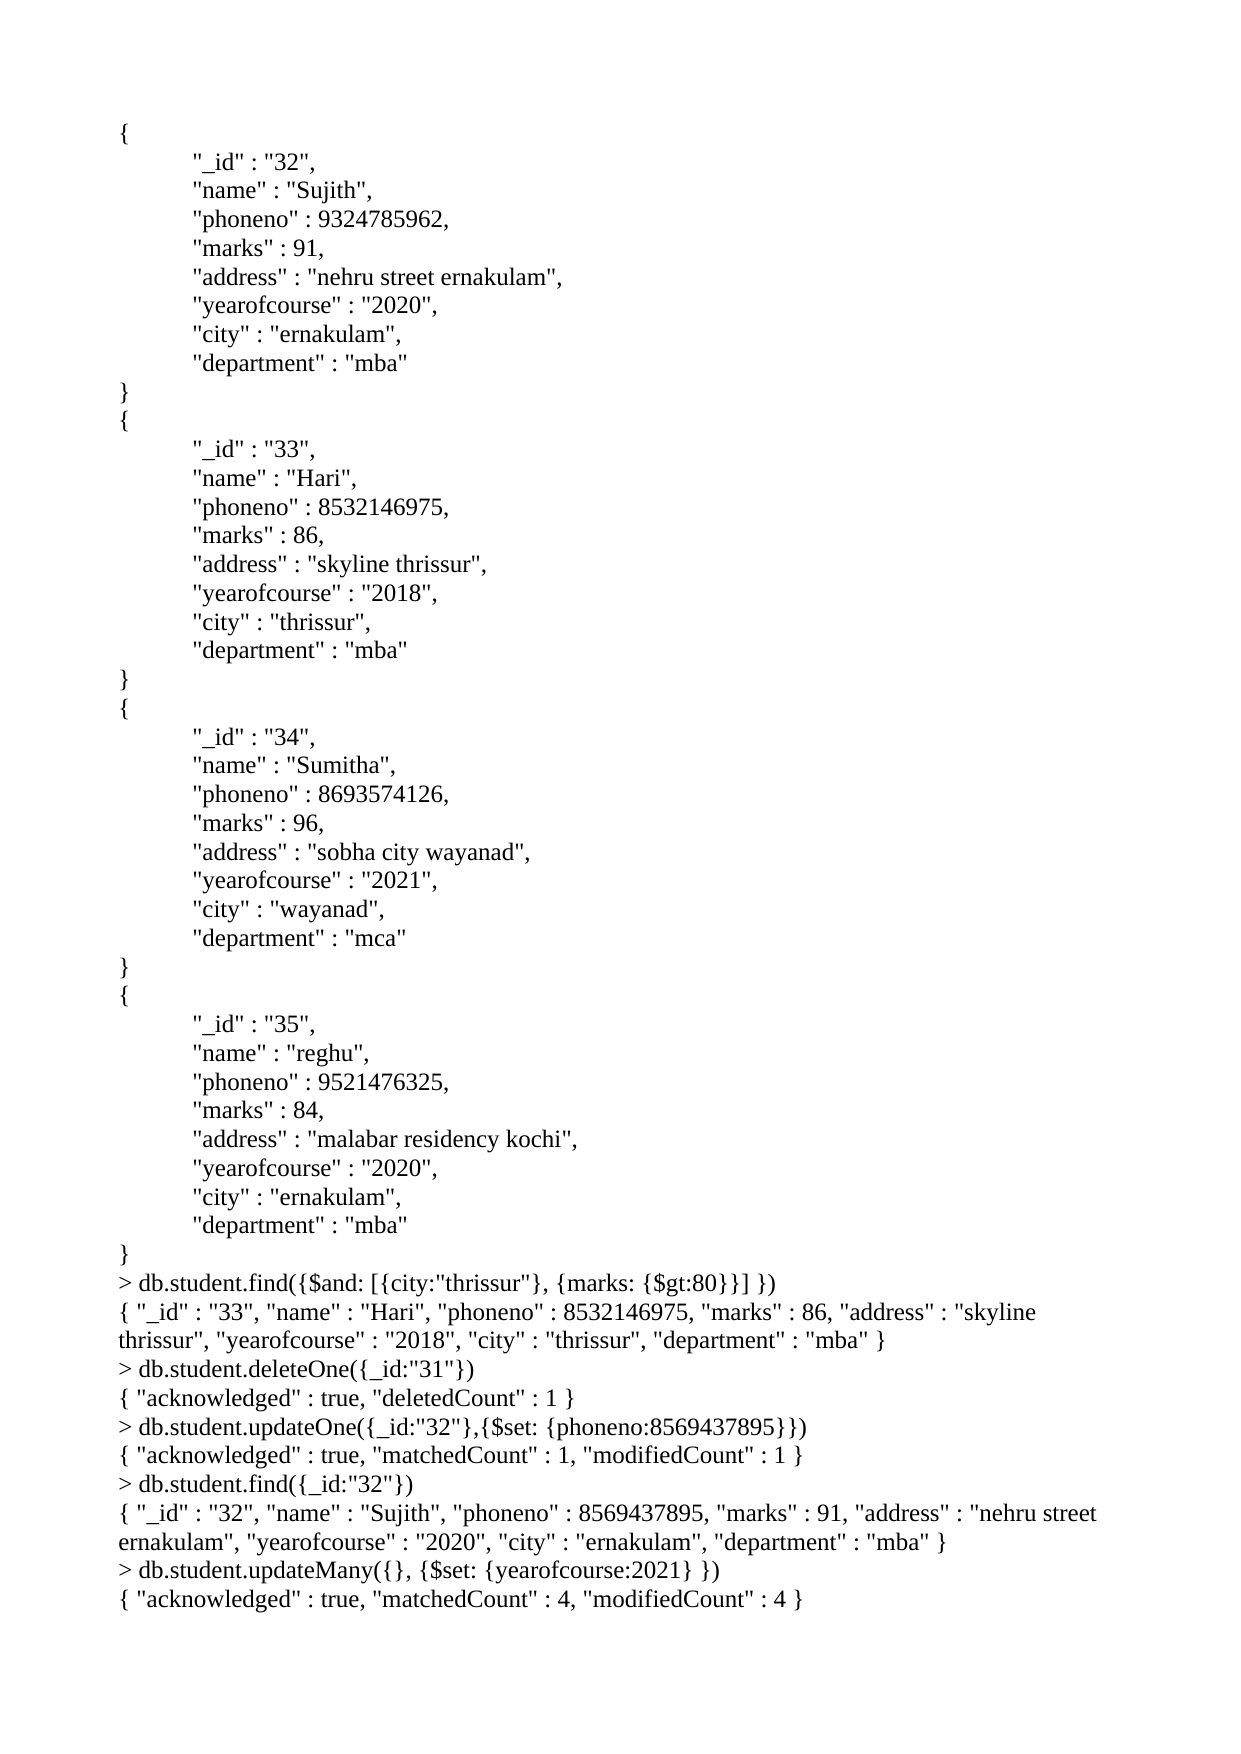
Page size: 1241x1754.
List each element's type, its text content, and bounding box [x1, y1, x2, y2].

text "department" : "mba" [118, 636, 1122, 664]
text "address" : "nehru street ernakulam", [118, 262, 1122, 291]
text "phoneno" : 9324785962, [118, 204, 1122, 233]
text { "_id" : "33", "name" : "Hari", "phoneno" : 8532146975, "marks" : 86, "address" : "skyline thrissur", "yearofcourse" : "2018", "city" : "thrissur", "department" : "mba" } [118, 1297, 1122, 1354]
text "yearofcourse" : "2021", [118, 866, 1122, 894]
text { "acknowledged" : true, "matchedCount" : 1, "modifiedCount" : 1 } [118, 1441, 1122, 1469]
text { "acknowledged" : true, "deletedCount" : 1 } [118, 1383, 1122, 1412]
text > db.student.find({$and: [{city:"thrissur"}, {marks: {$gt:80}}] }) [118, 1268, 1122, 1297]
text { "acknowledged" : true, "matchedCount" : 4, "modifiedCount" : 4 } [118, 1584, 1122, 1613]
text "department" : "mba" [118, 1211, 1122, 1239]
text "name" : "Hari", [118, 463, 1122, 492]
text "phoneno" : 9521476325, [118, 1067, 1122, 1096]
text "department" : "mca" [118, 923, 1122, 952]
text "address" : "skyline thrissur", [118, 549, 1122, 578]
text "name" : "reghu", [118, 1038, 1122, 1067]
text "phoneno" : 8532146975, [118, 492, 1122, 521]
text "department" : "mba" [118, 348, 1122, 377]
text > db.student.updateOne({_id:"32"},{$set: {phoneno:8569437895}}) [118, 1412, 1122, 1441]
text > db.student.find({_id:"32"}) [118, 1469, 1122, 1498]
text "marks" : 84, [118, 1096, 1122, 1124]
text { "_id" : "32", "name" : "Sujith", "phoneno" : 8569437895, "marks" : 91, "address" : "nehru street ernakulam", "yearofcourse" : "2020", "city" : "ernakulam", "department" : "mba" } [118, 1498, 1122, 1556]
text > db.student.updateMany({}, {$set: {yearofcourse:2021} }) [118, 1556, 1122, 1584]
text "name" : "Sujith", [118, 176, 1122, 204]
text "_id" : "33", [118, 434, 1122, 463]
text "marks" : 96, [118, 808, 1122, 837]
text "city" : "thrissur", [118, 607, 1122, 636]
text "marks" : 91, [118, 233, 1122, 262]
text "city" : "ernakulam", [118, 319, 1122, 348]
text "yearofcourse" : "2020", [118, 291, 1122, 319]
text "yearofcourse" : "2020", [118, 1153, 1122, 1182]
text } [118, 664, 1122, 693]
text "city" : "wayanad", [118, 894, 1122, 923]
text "address" : "sobha city wayanad", [118, 837, 1122, 866]
text } [118, 377, 1122, 406]
text "phoneno" : 8693574126, [118, 779, 1122, 808]
text { [118, 693, 1122, 722]
text "_id" : "35", [118, 1009, 1122, 1038]
text "_id" : "34", [118, 722, 1122, 751]
text { [118, 981, 1122, 1009]
text { [118, 118, 1122, 147]
text "name" : "Sumitha", [118, 751, 1122, 779]
text "city" : "ernakulam", [118, 1182, 1122, 1211]
text "address" : "malabar residency kochi", [118, 1124, 1122, 1153]
text "yearofcourse" : "2018", [118, 578, 1122, 607]
text "_id" : "32", [118, 147, 1122, 176]
text > db.student.deleteOne({_id:"31"}) [118, 1354, 1122, 1383]
text } [118, 1239, 1122, 1268]
text "marks" : 86, [118, 521, 1122, 549]
text } [118, 952, 1122, 981]
text { [118, 406, 1122, 434]
